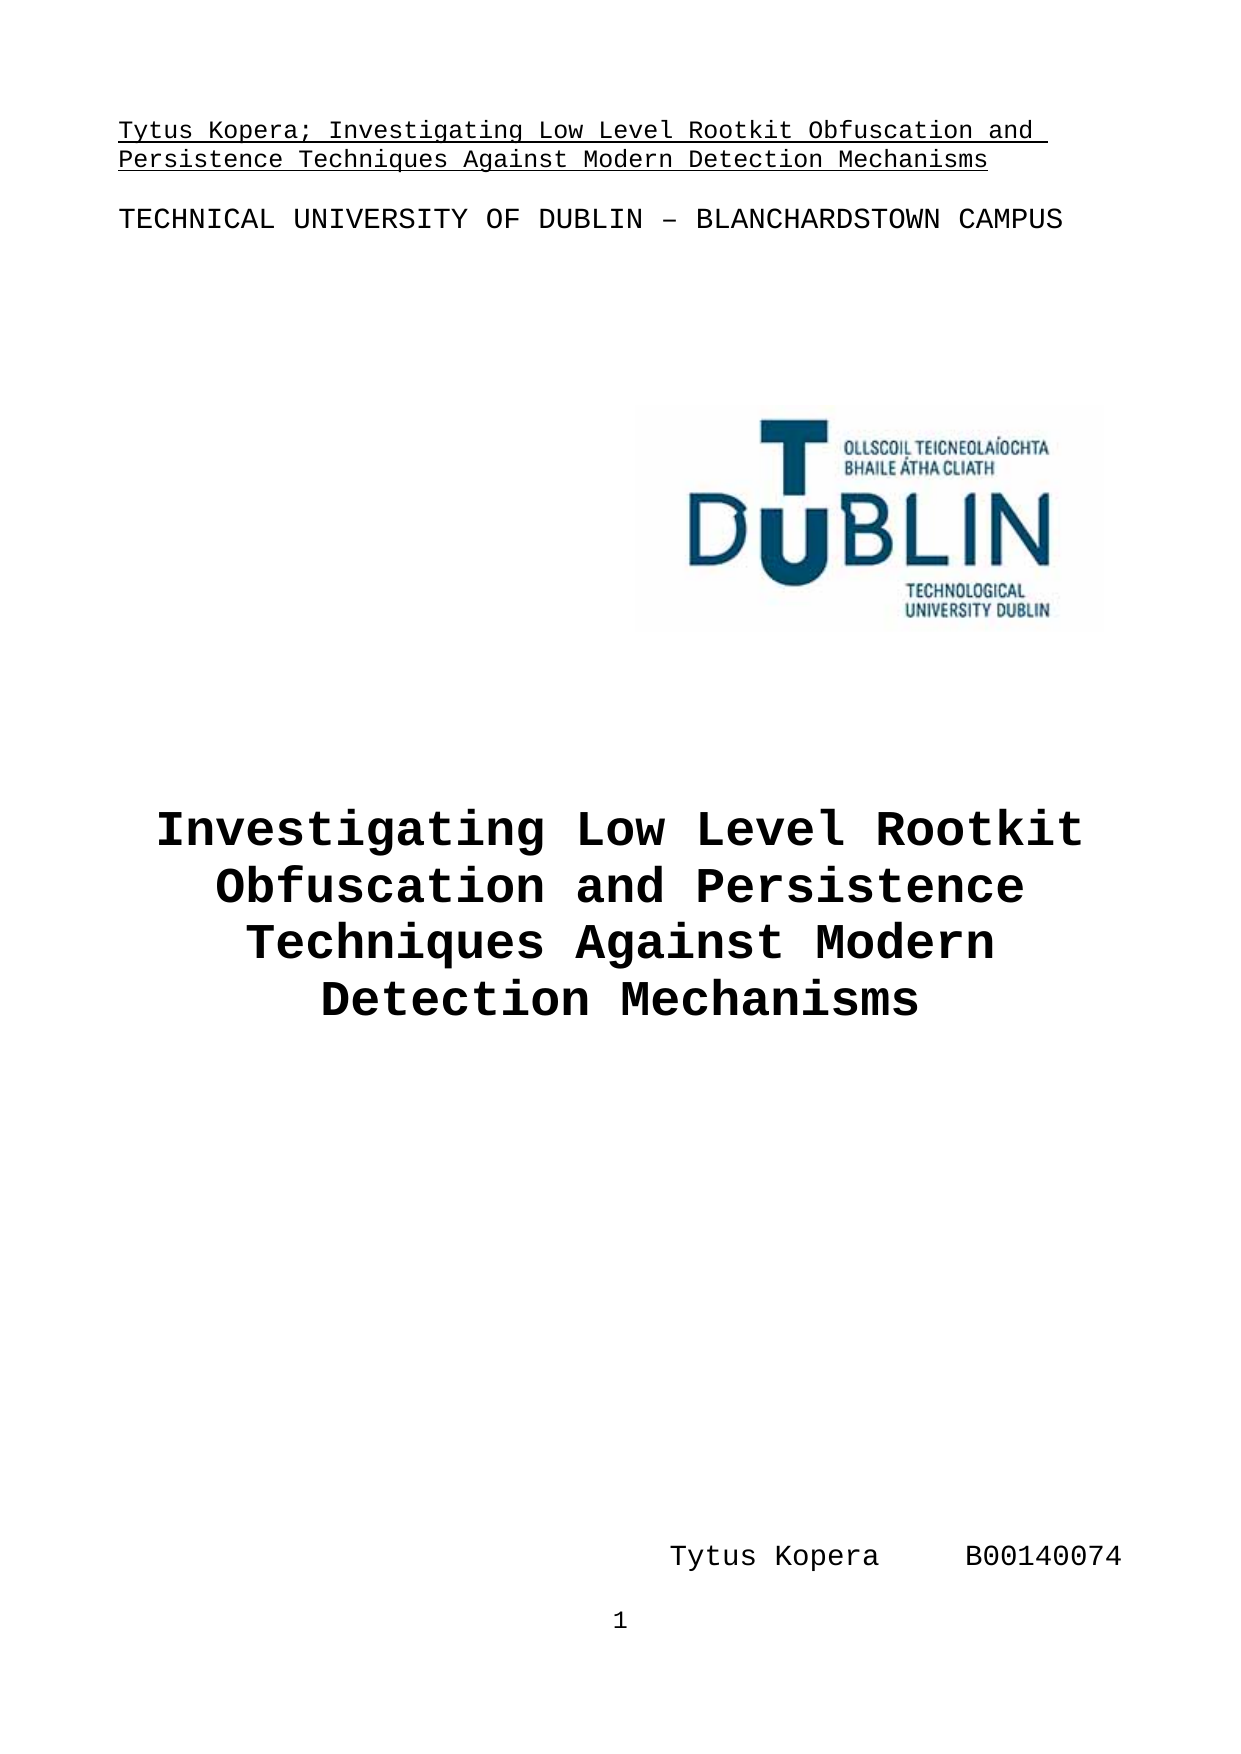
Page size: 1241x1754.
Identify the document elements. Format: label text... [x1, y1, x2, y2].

picture [635, 405, 1104, 632]
text TECHNICAL UNIVERSITY OF DUBLIN – BLANCHARDSTOWN CAMPUS [118, 204, 1122, 237]
text Investigating Low Level Rootkit Obfuscation and Persistence Techniques Against Modern Detection Mechanisms [118, 804, 1122, 1031]
text Tytus Kopera B00140074 [118, 1541, 1122, 1574]
